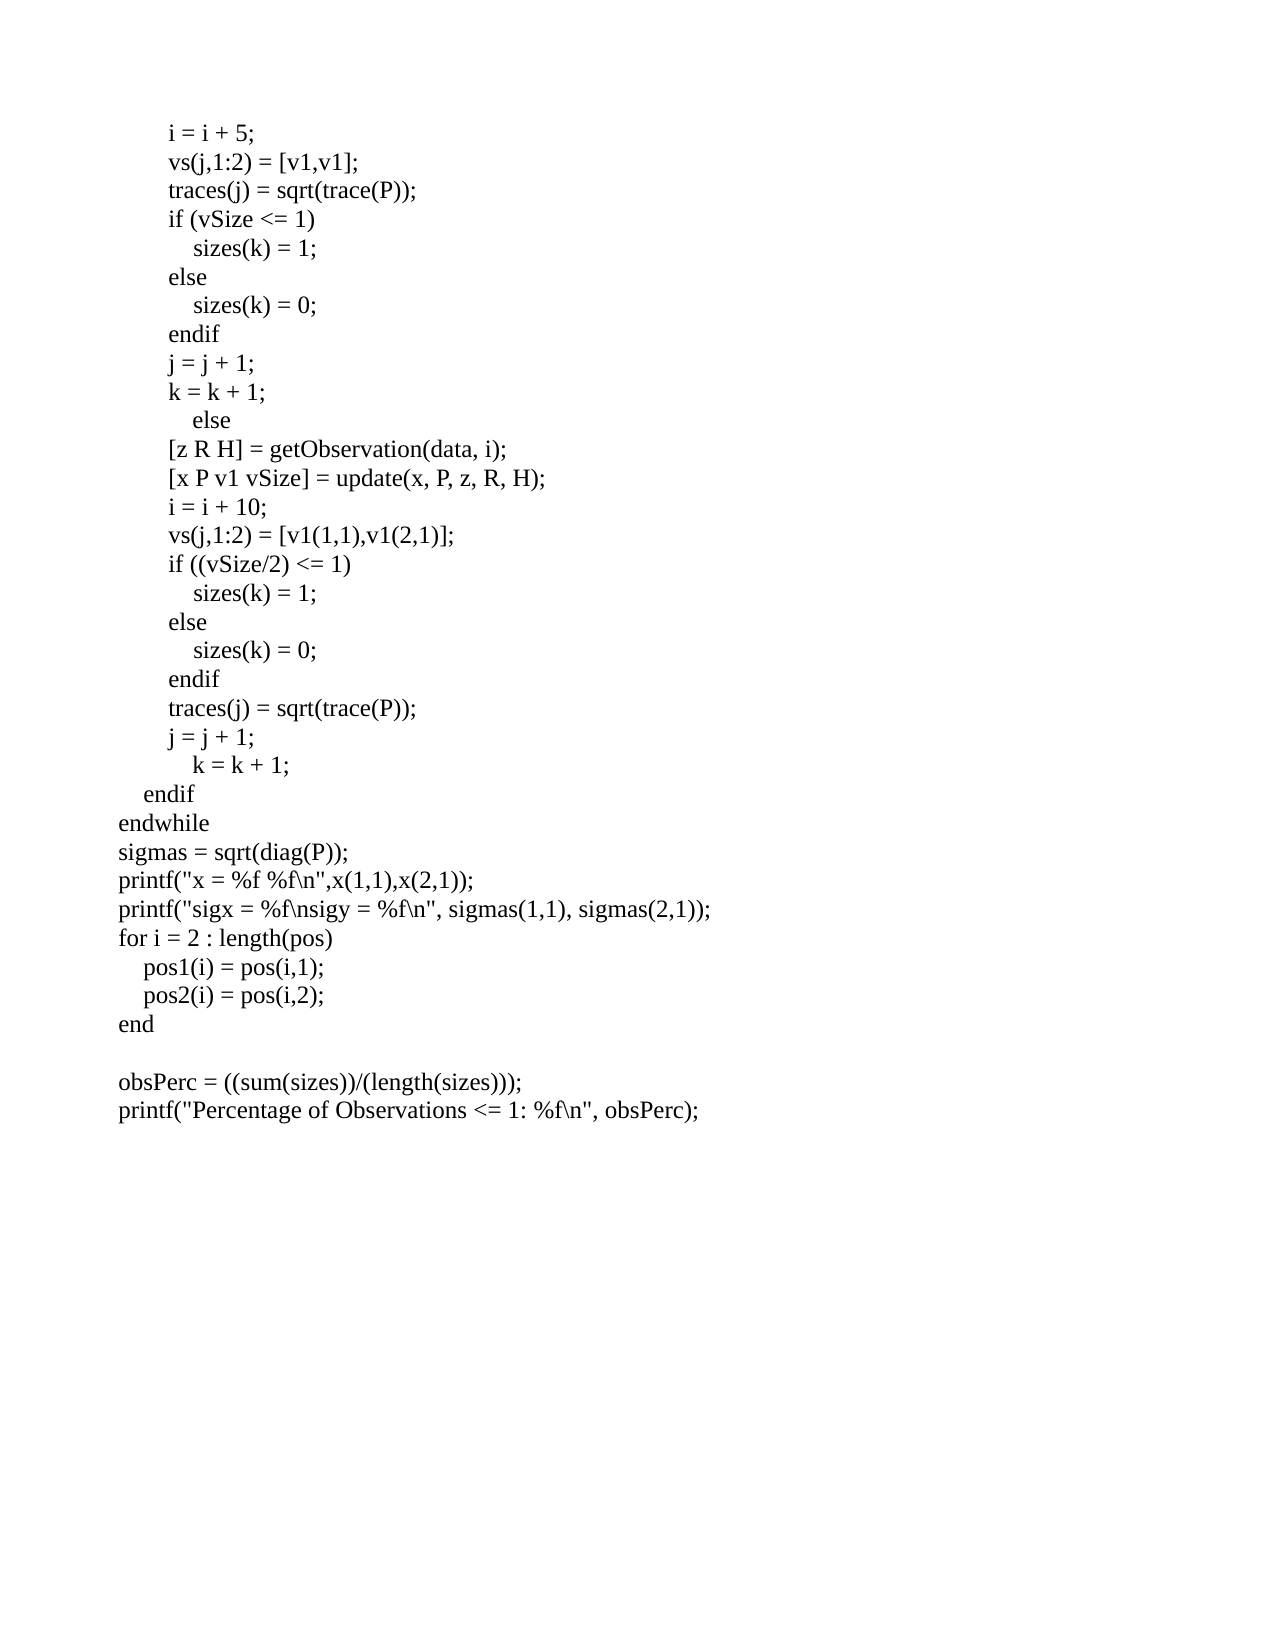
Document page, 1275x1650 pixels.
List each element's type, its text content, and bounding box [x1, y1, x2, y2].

text sizes(k) = 1; [118, 233, 1157, 262]
text endif [118, 779, 1157, 808]
text endif [118, 664, 1157, 693]
text vs(j,1:2) = [v1(1,1),v1(2,1)]; [118, 521, 1157, 549]
text vs(j,1:2) = [v1,v1]; [118, 147, 1157, 176]
text printf("sigx = %f\nsigy = %f\n", sigmas(1,1), sigmas(2,1)); [118, 894, 1157, 923]
text pos1(i) = pos(i,1); [118, 952, 1157, 981]
text obsPerc = ((sum(sizes))/(length(sizes))); [118, 1067, 1157, 1096]
text printf("Percentage of Observations <= 1: %f\n", obsPerc); [118, 1096, 1157, 1124]
text else [118, 607, 1157, 636]
text j = j + 1; [118, 348, 1157, 377]
text for i = 2 : length(pos) [118, 923, 1157, 952]
text i = i + 10; [118, 492, 1157, 521]
text [x P v1 vSize] = update(x, P, z, R, H); [118, 463, 1157, 492]
text pos2(i) = pos(i,2); [118, 981, 1157, 1009]
text j = j + 1; [118, 722, 1157, 751]
text [z R H] = getObservation(data, i); [118, 434, 1157, 463]
text end [118, 1009, 1157, 1038]
text endwhile [118, 808, 1157, 837]
text sizes(k) = 1; [118, 578, 1157, 607]
text traces(j) = sqrt(trace(P)); [118, 693, 1157, 722]
text traces(j) = sqrt(trace(P)); [118, 176, 1157, 204]
text sigmas = sqrt(diag(P)); [118, 837, 1157, 866]
text printf("x = %f %f\n",x(1,1),x(2,1)); [118, 866, 1157, 894]
text sizes(k) = 0; [118, 291, 1157, 319]
text k = k + 1; [118, 751, 1157, 779]
text endif [118, 319, 1157, 348]
text if ((vSize/2) <= 1) [118, 549, 1157, 578]
text if (vSize <= 1) [118, 204, 1157, 233]
text sizes(k) = 0; [118, 636, 1157, 664]
text else [118, 262, 1157, 291]
text k = k + 1; [118, 377, 1157, 406]
text i = i + 5; [118, 118, 1157, 147]
text else [118, 406, 1157, 434]
